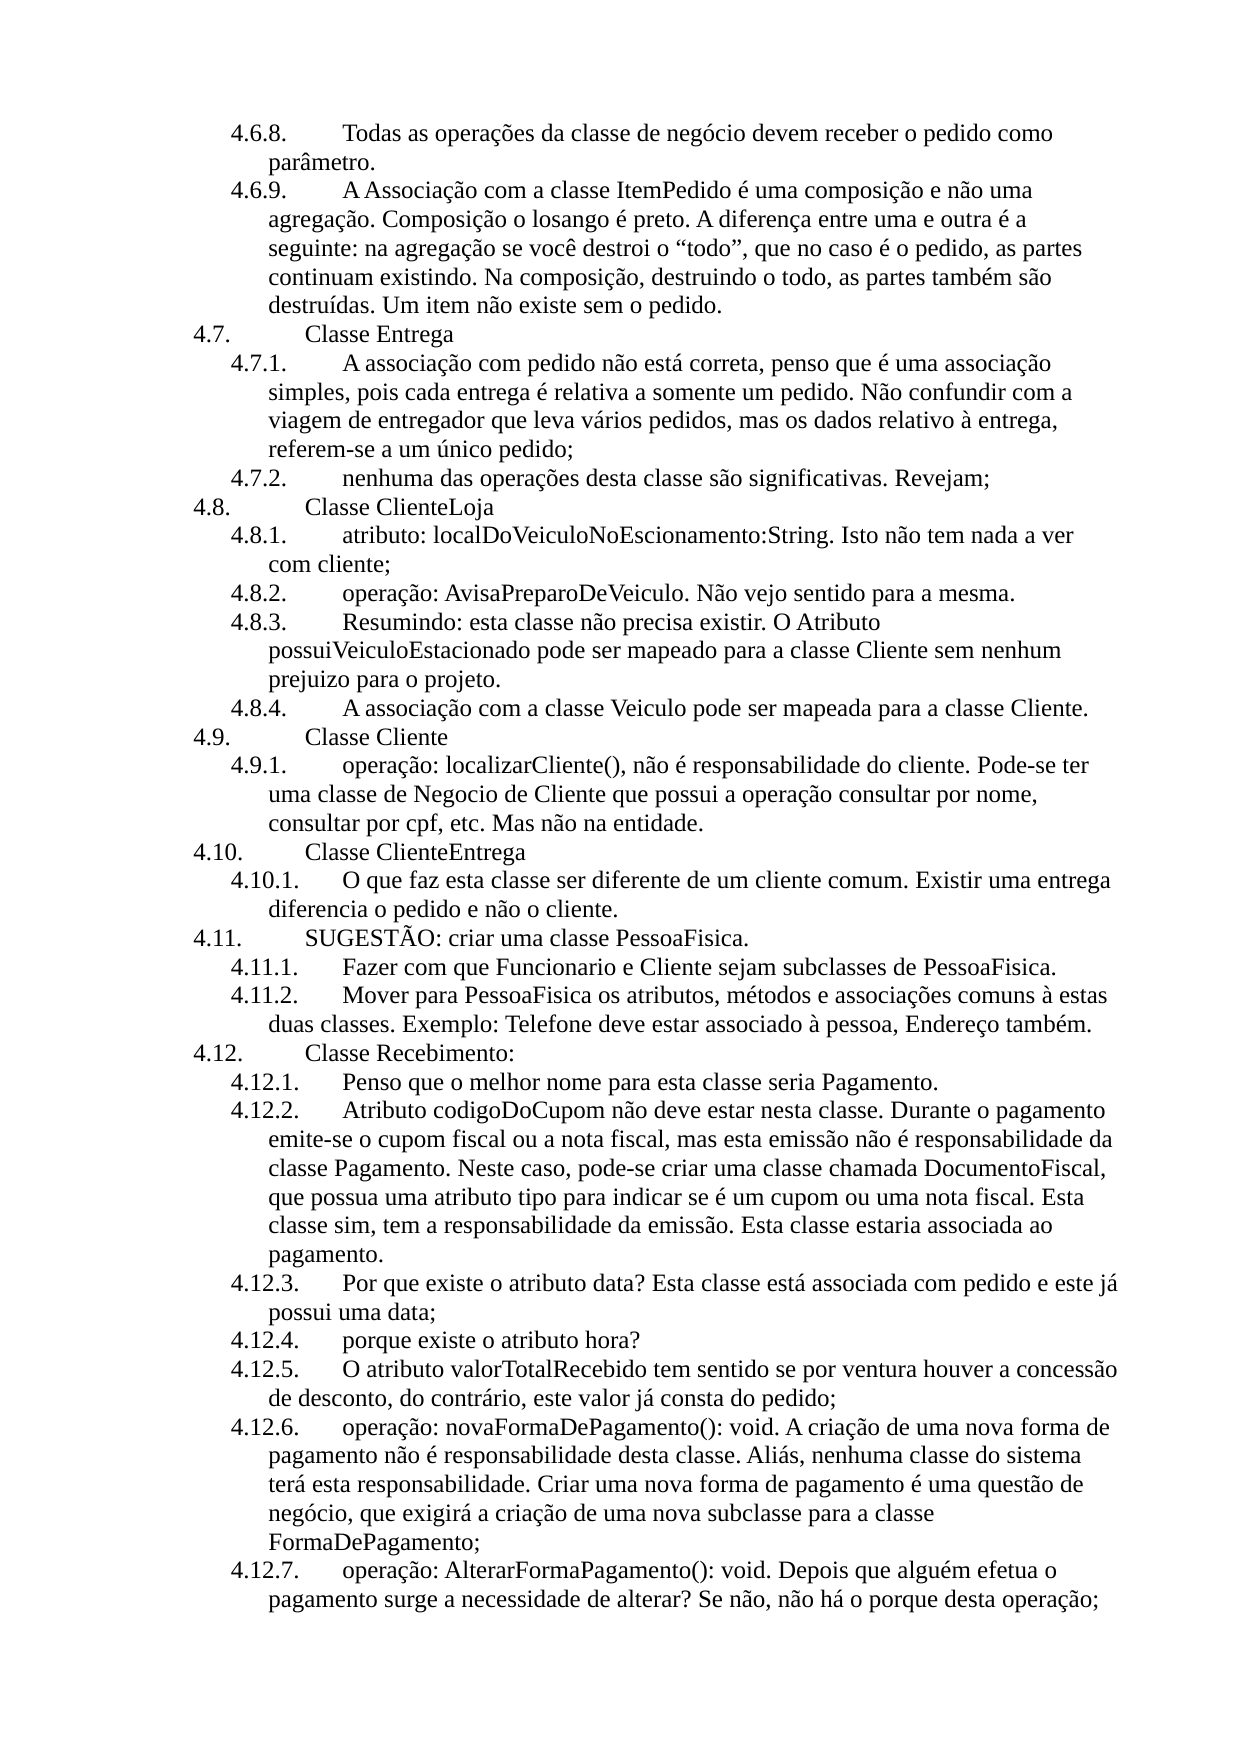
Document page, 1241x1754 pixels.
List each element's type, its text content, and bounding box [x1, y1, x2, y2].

list Mover para PessoaFisica os atributos, métodos e associações comuns à estas duas classes. Exemplo: Telefone deve estar associado à pessoa, Endereço também. [231, 981, 1122, 1038]
list Fazer com que Funcionario e Cliente sejam subclasses de PessoaFisica. [231, 952, 1122, 981]
list Classe Recebimento: [193, 1038, 1122, 1067]
list Todas as operações da classe de negócio devem receber o pedido como parâmetro. [231, 118, 1122, 176]
list Penso que o melhor nome para esta classe seria Pagamento. [231, 1067, 1122, 1096]
list SUGESTÃO: criar uma classe PessoaFisica. [193, 923, 1122, 952]
list Classe ClienteEntrega [193, 837, 1122, 866]
list Atributo codigoDoCupom não deve estar nesta classe. Durante o pagamento emite-se o cupom fiscal ou a nota fiscal, mas esta emissão não é responsabilidade da classe Pagamento. Neste caso, pode-se criar uma classe chamada DocumentoFiscal, que possua uma atributo tipo para indicar se é um cupom ou uma nota fiscal. Esta classe sim, tem a responsabilidade da emissão. Esta classe estaria associada ao pagamento. [231, 1096, 1122, 1268]
list nenhuma das operações desta classe são significativas. Revejam; [231, 463, 1122, 492]
list A Associação com a classe ItemPedido é uma composição e não uma agregação. Composição o losango é preto. A diferença entre uma e outra é a seguinte: na agregação se você destroi o “todo”, que no caso é o pedido, as partes continuam existindo. Na composição, destruindo o todo, as partes também são destruídas. Um item não existe sem o pedido. [231, 176, 1122, 319]
list Por que existe o atributo data? Esta classe está associada com pedido e este já possui uma data; [231, 1268, 1122, 1326]
list Classe ClienteLoja [193, 492, 1122, 521]
list Classe Entrega [193, 319, 1122, 348]
list O atributo valorTotalRecebido tem sentido se por ventura houver a concessão de desconto, do contrário, este valor já consta do pedido; [231, 1354, 1122, 1412]
list atributo: localDoVeiculoNoEscionamento:String. Isto não tem nada a ver com cliente; [231, 521, 1122, 578]
list operação: AlterarFormaPagamento(): void. Depois que alguém efetua o pagamento surge a necessidade de alterar? Se não, não há o porque desta operação; [231, 1556, 1122, 1613]
list operação: localizarCliente(), não é responsabilidade do cliente. Pode-se ter uma classe de Negocio de Cliente que possui a operação consultar por nome, consultar por cpf, etc. Mas não na entidade. [231, 751, 1122, 837]
list O que faz esta classe ser diferente de um cliente comum. Existir uma entrega diferencia o pedido e não o cliente. [231, 866, 1122, 923]
list operação: AvisaPreparoDeVeiculo. Não vejo sentido para a mesma. [231, 578, 1122, 607]
list Resumindo: esta classe não precisa existir. O Atributo possuiVeiculoEstacionado pode ser mapeado para a classe Cliente sem nenhum prejuizo para o projeto. [231, 607, 1122, 693]
list A associação com a classe Veiculo pode ser mapeada para a classe Cliente. [231, 693, 1122, 722]
list porque existe o atributo hora? [231, 1326, 1122, 1354]
list A associação com pedido não está correta, penso que é uma associação simples, pois cada entrega é relativa a somente um pedido. Não confundir com a viagem de entregador que leva vários pedidos, mas os dados relativo à entrega, referem-se a um único pedido; [231, 348, 1122, 463]
list Classe Cliente [193, 722, 1122, 751]
list operação: novaFormaDePagamento(): void. A criação de uma nova forma de pagamento não é responsabilidade desta classe. Aliás, nenhuma classe do sistema terá esta responsabilidade. Criar uma nova forma de pagamento é uma questão de negócio, que exigirá a criação de uma nova subclasse para a classe FormaDePagamento; [231, 1412, 1122, 1556]
